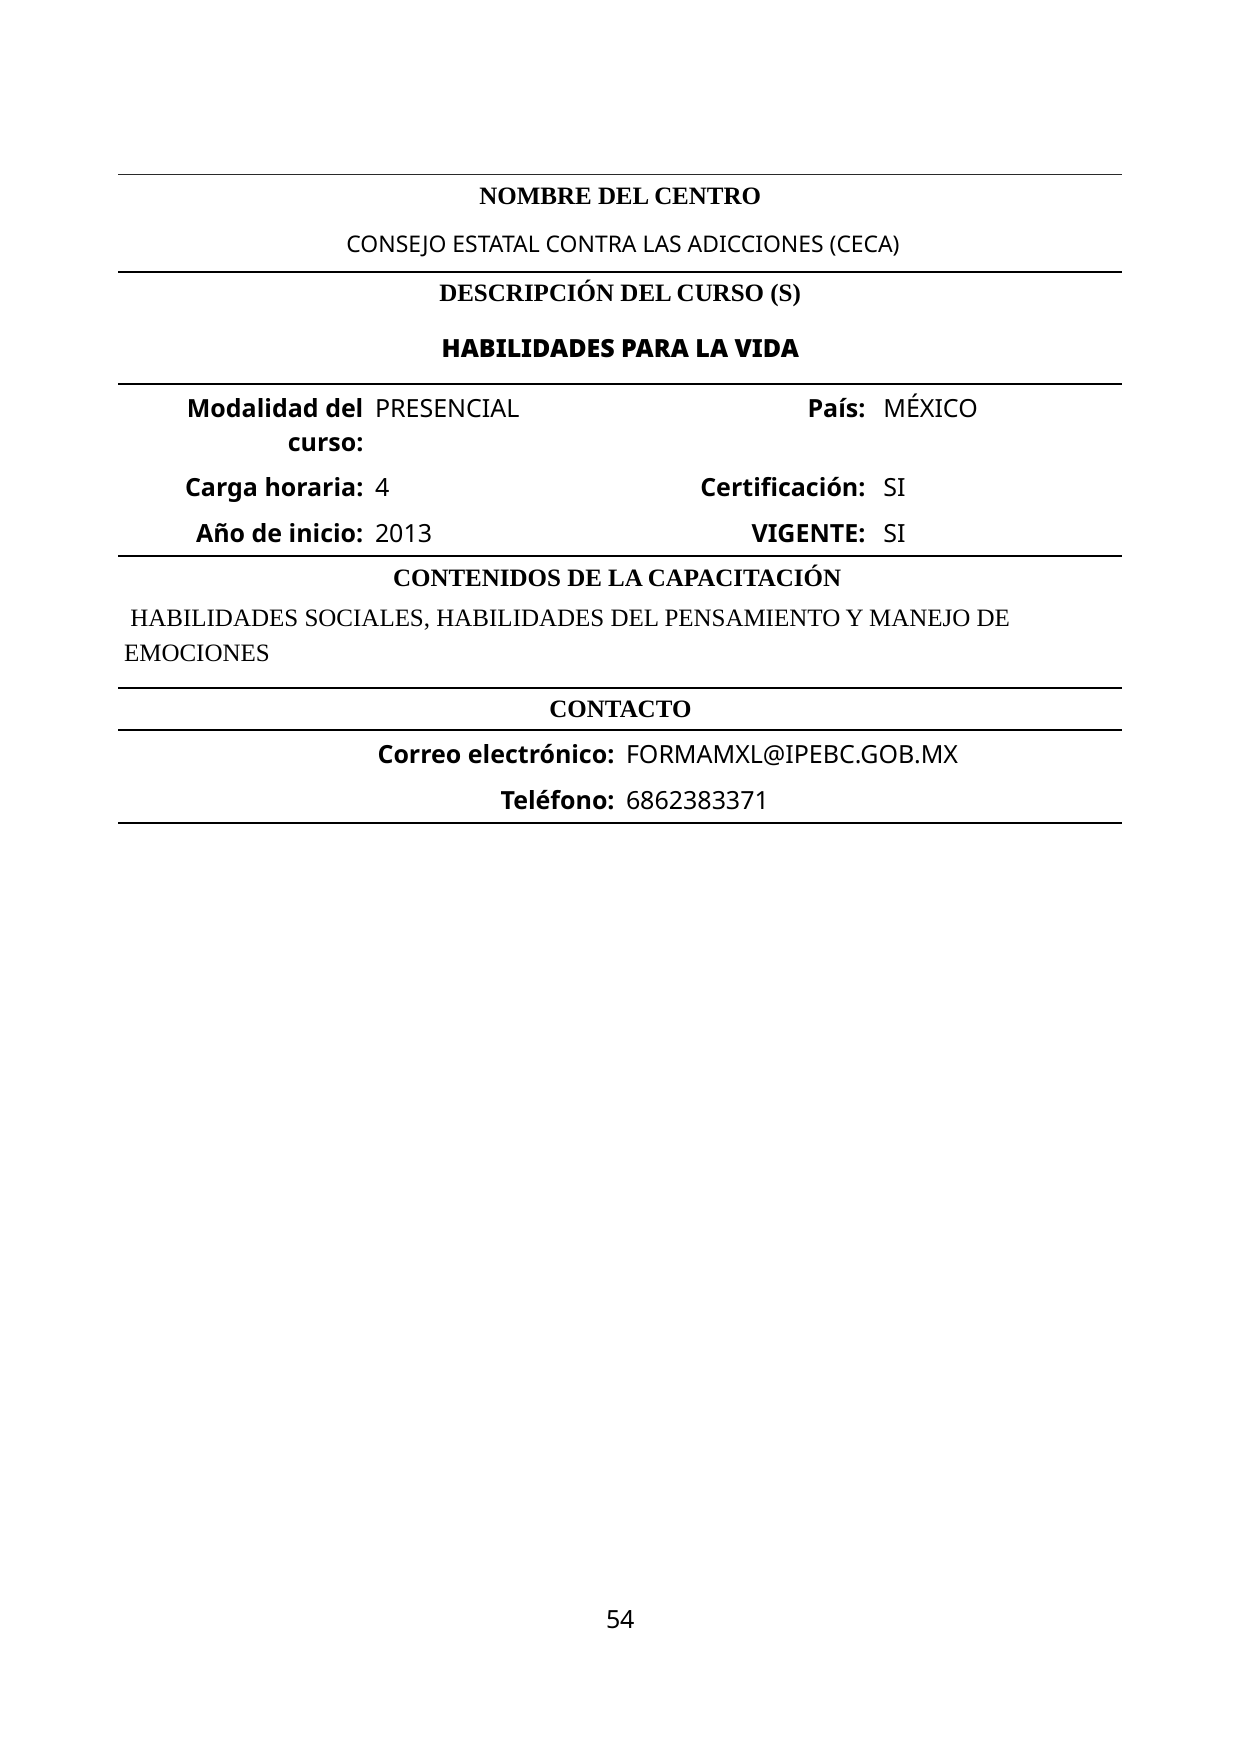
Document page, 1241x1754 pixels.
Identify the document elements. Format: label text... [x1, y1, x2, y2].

table_cell 6862383371 [620, 777, 1122, 822]
table_cell SI [871, 510, 1122, 555]
table_cell CONTACTO [118, 689, 1122, 729]
table_cell Correo electrónico: [118, 731, 620, 777]
table_cell CONSEJO ESTATAL CONTRA LAS ADICCIONES (CECA) [118, 216, 1122, 271]
table_cell VIGENTE: [620, 510, 871, 555]
table_cell CONTENIDOS DE LA CAPACITACIÓN [118, 557, 1122, 597]
table_cell FORMAMXL@IPEBC.GOB.MX [620, 731, 1122, 777]
table_cell DESCRIPCIÓN DEL CURSO (S) [118, 273, 1122, 313]
table_cell Año de inicio: [118, 510, 369, 555]
table_header NOMBRE DEL CENTRO [118, 176, 1122, 216]
table_cell PRESENCIAL [369, 385, 620, 464]
table_cell 4 [369, 464, 620, 509]
table_cell Certificación: [620, 464, 871, 509]
table_cell HABILIDADES SOCIALES, HABILIDADES DEL PENSAMIENTO Y MANEJO DE EMOCIONES [118, 598, 1122, 687]
table_cell Carga horaria: [118, 464, 369, 509]
table_cell MÉXICO [871, 385, 1122, 464]
table_cell Modalidad del curso: [118, 385, 369, 464]
table_cell Teléfono: [118, 777, 620, 822]
table_cell País: [620, 385, 871, 464]
table_cell SI [871, 464, 1122, 509]
table_cell 2013 [369, 510, 620, 555]
table_cell HABILIDADES PARA LA VIDA [118, 313, 1122, 382]
